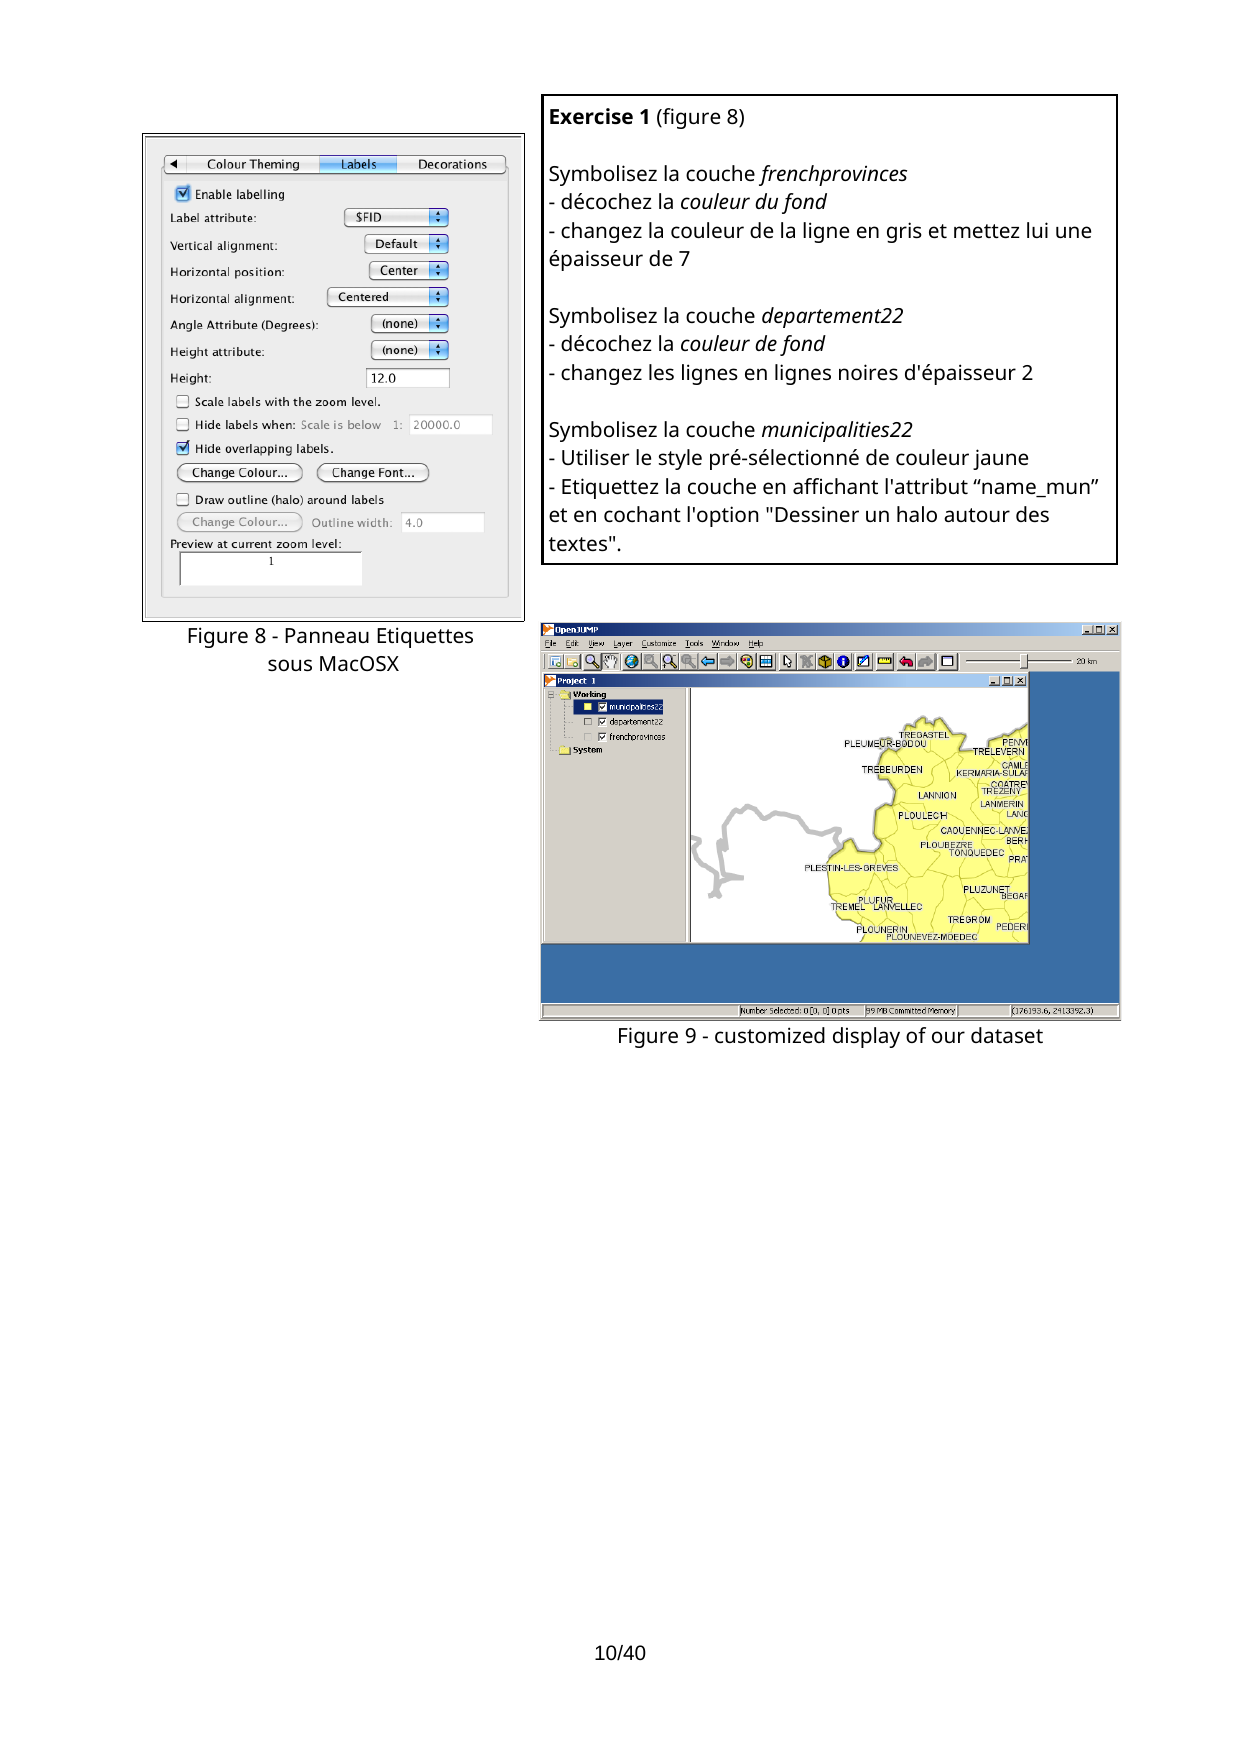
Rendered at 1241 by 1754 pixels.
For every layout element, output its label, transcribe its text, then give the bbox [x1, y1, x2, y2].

picture [145, 136, 522, 618]
table_header [118, 89, 537, 687]
table_header [540, 1021, 1120, 1072]
table_header Exercise 1 (figure 8) Symbolisez la couche frenchprovinces - décochez la couleur du fond - changez la couleur de la ligne en gris et mettez lui une épaisseur de 7 Symbolisez la couche departement22 - décochez la couleur de fond - changez les lignes en lignes noires d'épaisseur 2 Symbolisez la couche municipalities22 - Utiliser le style pré-sélectionné de couleur jaune - Etiquettez la couche en affichant l'attribut “name_mun” et en cochant l'option "Dessiner un halo autour des textes". [544, 96, 1116, 563]
picture [538, 621, 1122, 1021]
table_header [537, 89, 1123, 657]
